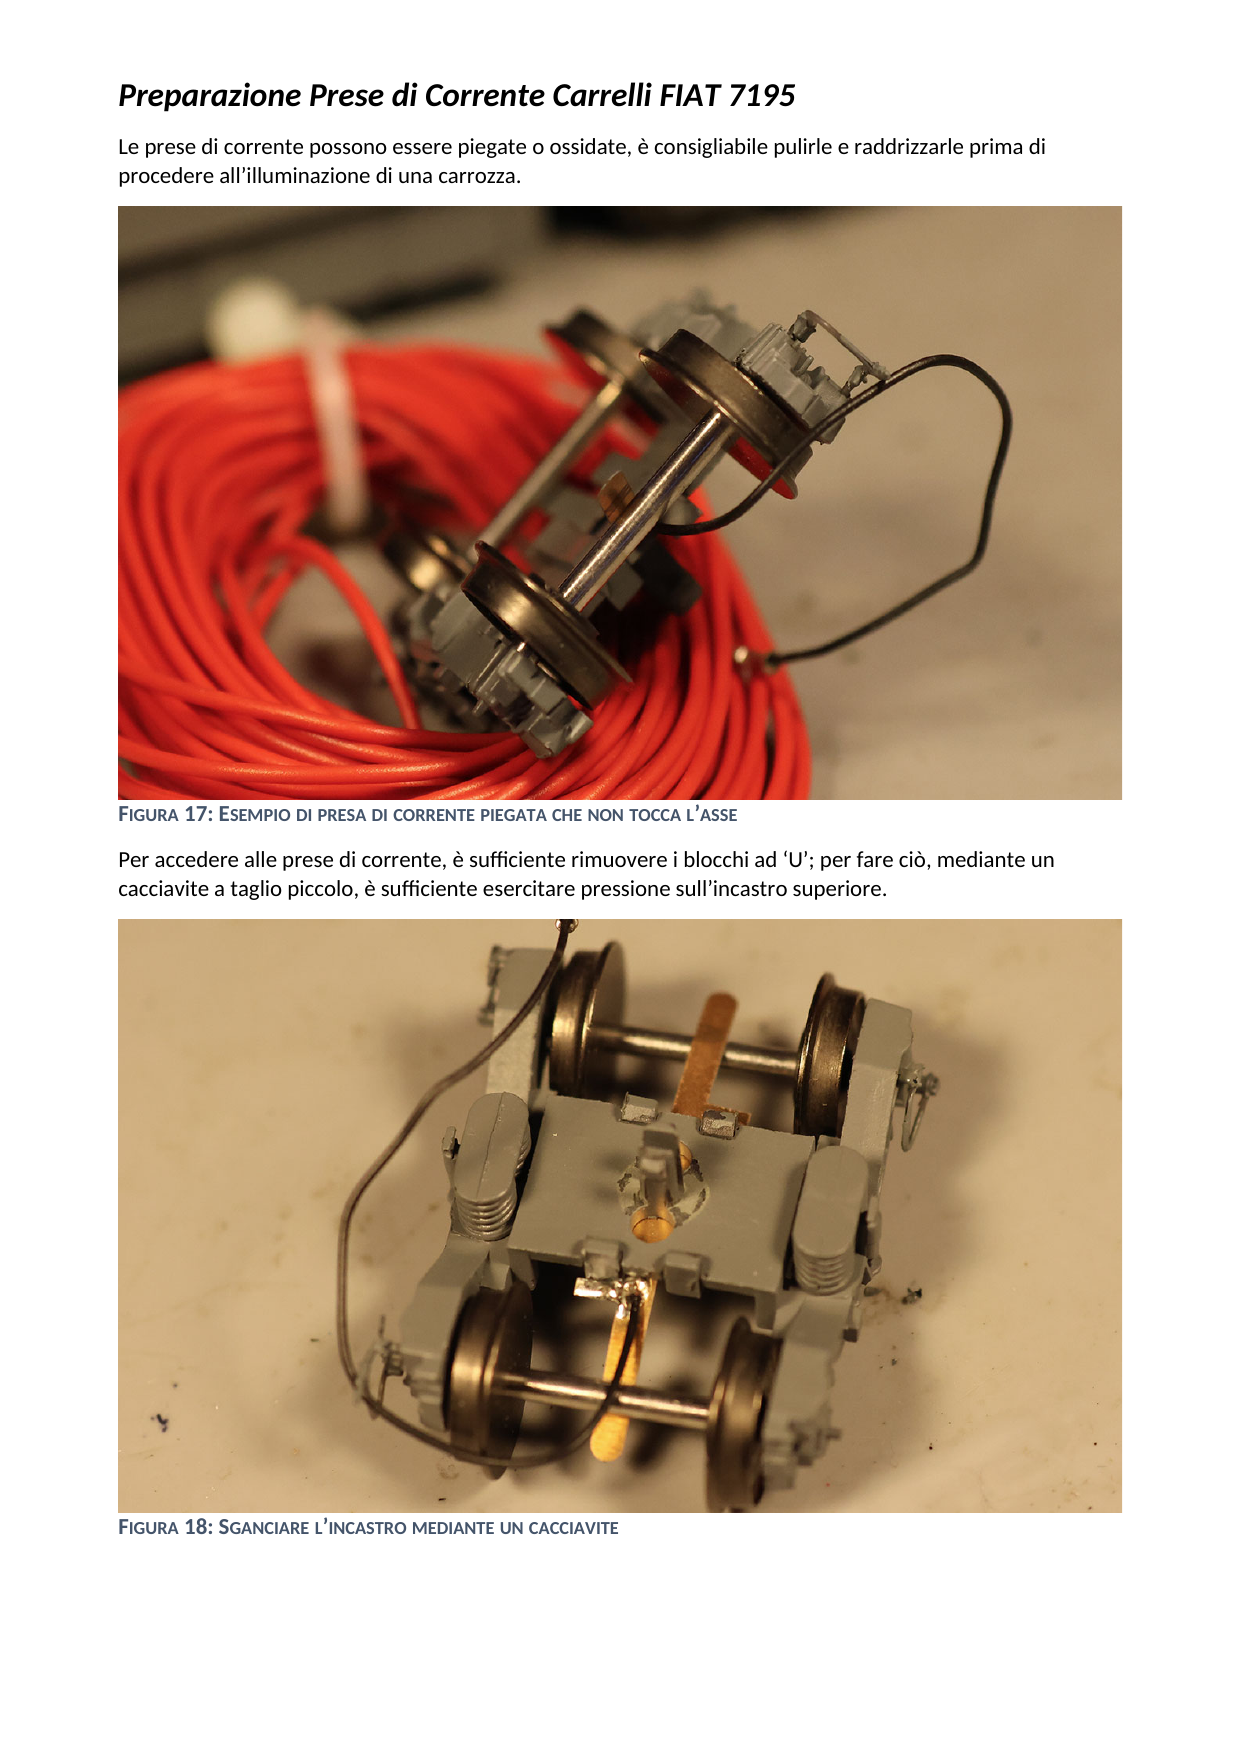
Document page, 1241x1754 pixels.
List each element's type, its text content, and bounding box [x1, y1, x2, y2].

picture [118, 206, 1123, 800]
text Figura 18: Sganciare l’incastro mediante un cacciavite [118, 1513, 1122, 1540]
text Per accedere alle prese di corrente, è sufficiente rimuovere i blocchi ad ‘U’; per fare ciò, mediante un cacciavite a taglio piccolo, è sufficiente esercitare pressione sull’incastro superiore. [118, 845, 1122, 902]
text Figura 17: Esempio di presa di corrente piegata che non tocca l’asse [118, 800, 1122, 827]
picture [118, 919, 1123, 1513]
text Le prese di corrente possono essere piegate o ossidate, è consigliabile pulirle e raddrizzarle prima di procedere all’illuminazione di una carrozza. [118, 132, 1122, 189]
subtitle Preparazione Prese di Corrente Carrelli FIAT 7195 [118, 74, 1122, 114]
